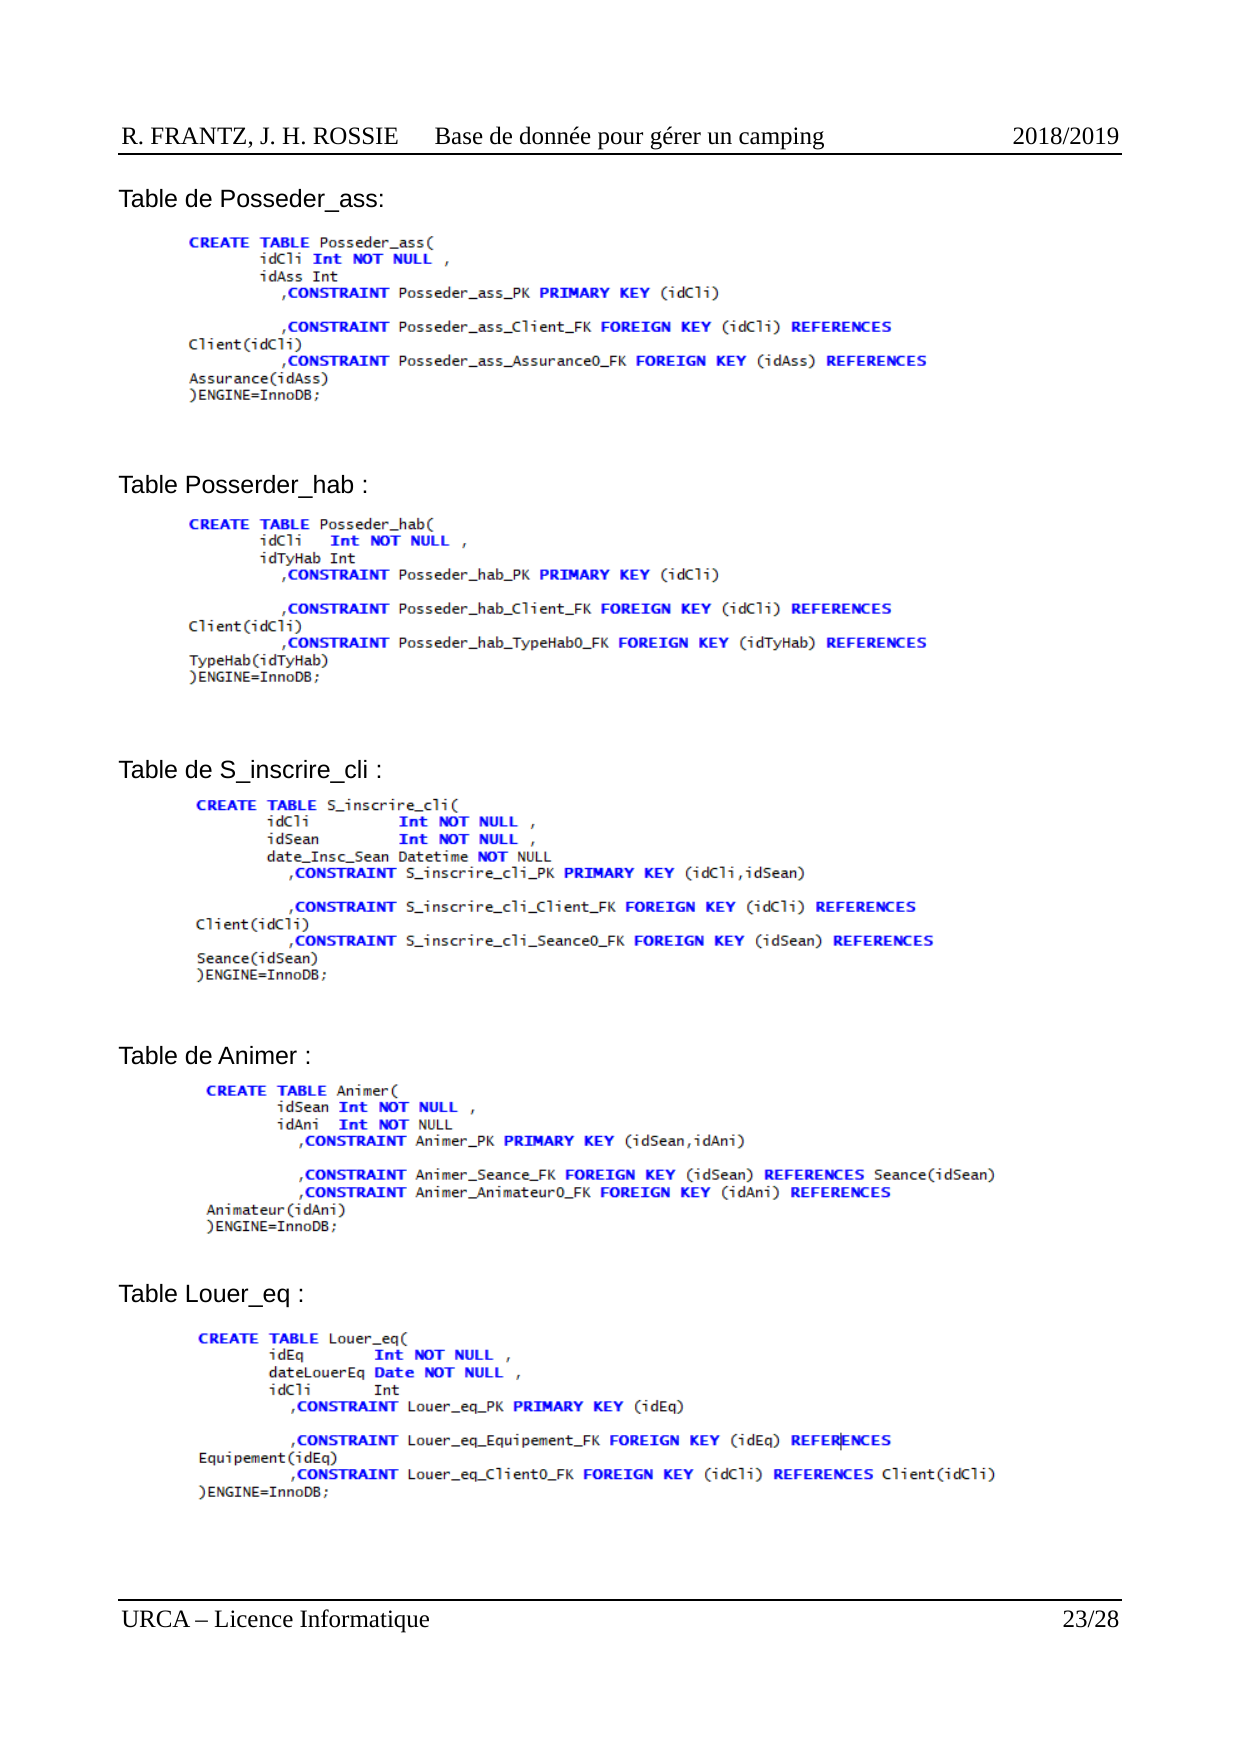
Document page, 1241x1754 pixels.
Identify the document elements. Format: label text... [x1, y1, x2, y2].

text Table de Posseder_ass: [118, 184, 1122, 213]
picture [195, 1326, 1003, 1512]
picture [203, 1077, 999, 1240]
picture [187, 230, 940, 410]
text Table Posserder_hab : [118, 470, 1122, 499]
text Table Louer_eq : [118, 1279, 1122, 1308]
picture [193, 794, 939, 991]
text Table de S_inscrire_cli : [118, 756, 1122, 784]
text Table de Animer : [118, 1041, 1122, 1070]
picture [187, 513, 935, 697]
